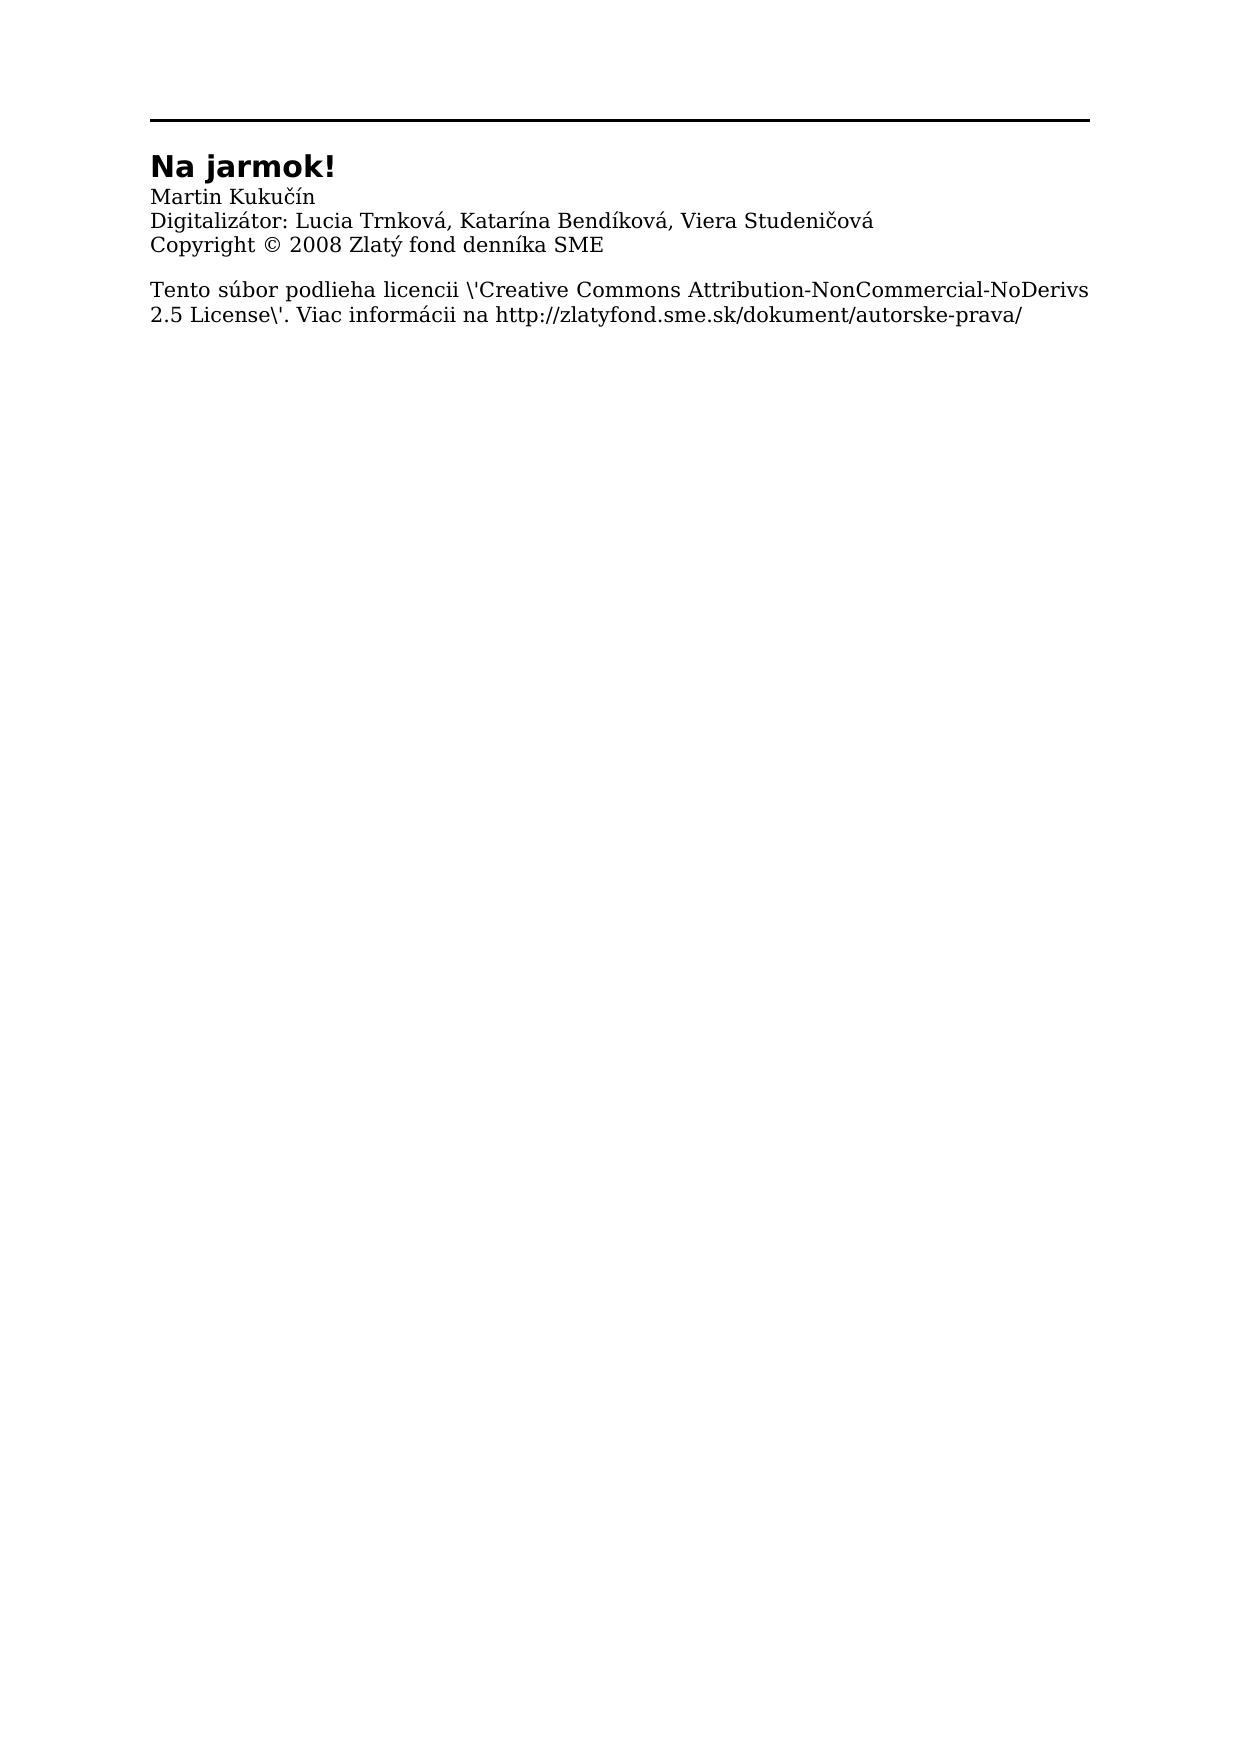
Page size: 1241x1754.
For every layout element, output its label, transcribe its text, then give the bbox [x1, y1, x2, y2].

text Martin Kukučín [150, 185, 1090, 209]
text Digitalizátor: Lucia Trnková, Katarína Bendíková, Viera Studeničová [150, 209, 1090, 233]
text Copyright © 2008 Zlatý fond denníka SME [150, 233, 1090, 258]
text Na jarmok! [150, 150, 1090, 185]
text Tento súbor podlieha licencii \'Creative Commons Attribution-NonCommercial-NoDerivs 2.5 License\'. Viac informácii na http://zlatyfond.sme.sk/dokument/autorske-prava/ [150, 278, 1090, 327]
